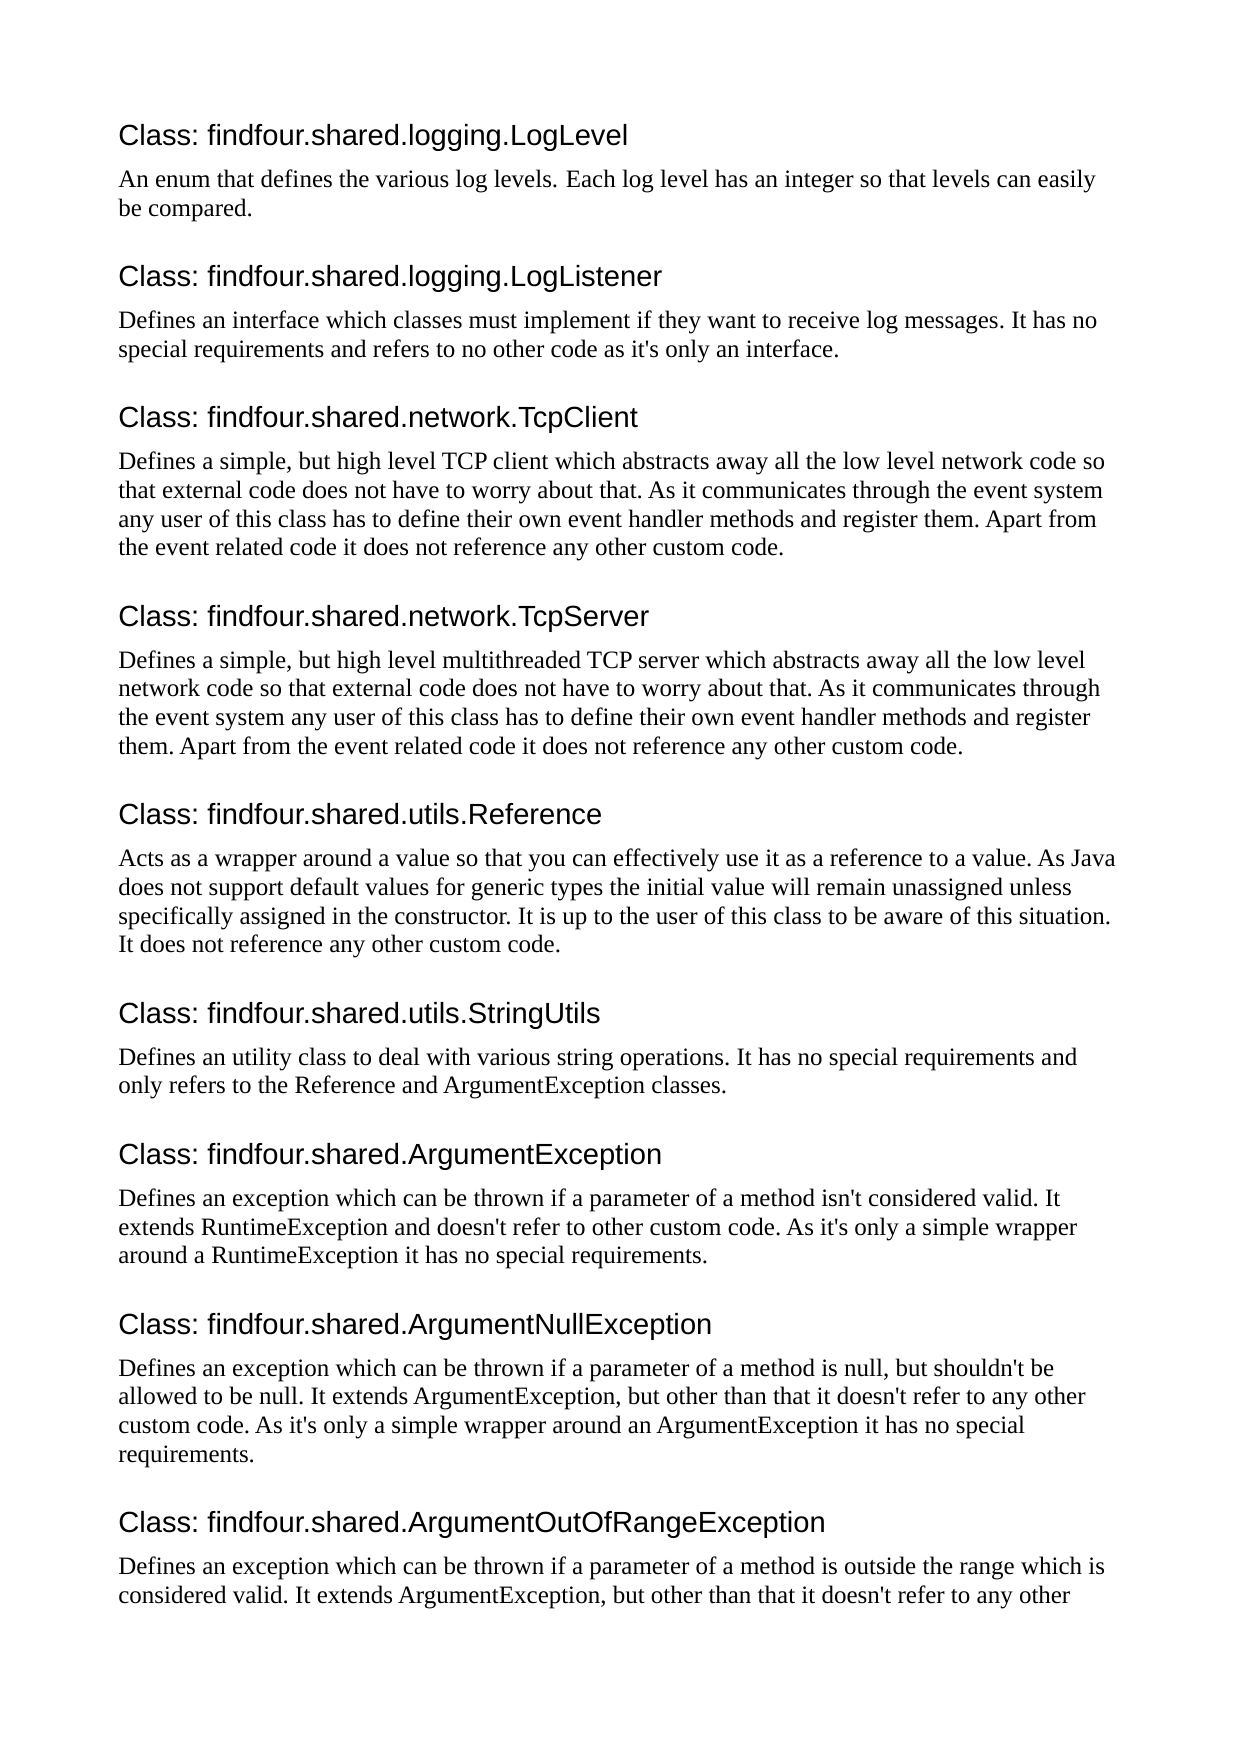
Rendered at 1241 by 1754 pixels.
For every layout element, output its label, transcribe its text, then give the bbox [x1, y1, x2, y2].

text Defines an interface which classes must implement if they want to receive log messages. It has no special requirements and refers to no other code as it's only an interface. [118, 305, 1122, 363]
text Defines an utility class to deal with various string operations. It has no special requirements and only refers to the Reference and ArgumentException classes. [118, 1042, 1122, 1099]
text Defines an exception which can be thrown if a parameter of a method isn't considered valid. It extends RuntimeException and doesn't refer to other custom code. As it's only a simple wrapper around a RuntimeException it has no special requirements. [118, 1183, 1122, 1269]
subtitle Class: findfour.shared.network.TcpClient [118, 400, 1122, 434]
text Defines a simple, but high level TCP client which abstracts away all the low level network code so that external code does not have to worry about that. As it communicates through the event system any user of this class has to define their own event handler methods and register them. Apart from the event related code it does not reference any other custom code. [118, 446, 1122, 561]
text An enum that defines the various log levels. Each log level has an integer so that levels can easily be compared. [118, 164, 1122, 222]
subtitle Class: findfour.shared.ArgumentOutOfRangeException [118, 1505, 1122, 1539]
subtitle Class: findfour.shared.ArgumentException [118, 1137, 1122, 1170]
text Defines a simple, but high level multithreaded TCP server which abstracts away all the low level network code so that external code does not have to worry about that. As it communicates through the event system any user of this class has to define their own event handler methods and register them. Apart from the event related code it does not reference any other custom code. [118, 645, 1122, 760]
text Defines an exception which can be thrown if a parameter of a method is null, but shouldn't be allowed to be null. It extends ArgumentException, but other than that it doesn't refer to any other custom code. As it's only a simple wrapper around an ArgumentException it has no special requirements. [118, 1353, 1122, 1468]
subtitle Class: findfour.shared.logging.LogListener [118, 259, 1122, 293]
subtitle Class: findfour.shared.ArgumentNullException [118, 1307, 1122, 1340]
subtitle Class: findfour.shared.utils.StringUtils [118, 996, 1122, 1029]
text Defines an exception which can be thrown if a parameter of a method is outside the range which is considered valid. It extends ArgumentException, but other than that it doesn't refer to any other [118, 1551, 1122, 1609]
subtitle Class: findfour.shared.network.TcpServer [118, 599, 1122, 632]
subtitle Class: findfour.shared.logging.LogLevel [118, 118, 1122, 152]
text Acts as a wrapper around a value so that you can effectively use it as a reference to a value. As Java does not support default values for generic types the initial value will remain unassigned unless specifically assigned in the constructor. It is up to the user of this class to be aware of this situation. It does not reference any other custom code. [118, 843, 1122, 958]
subtitle Class: findfour.shared.utils.Reference [118, 797, 1122, 831]
